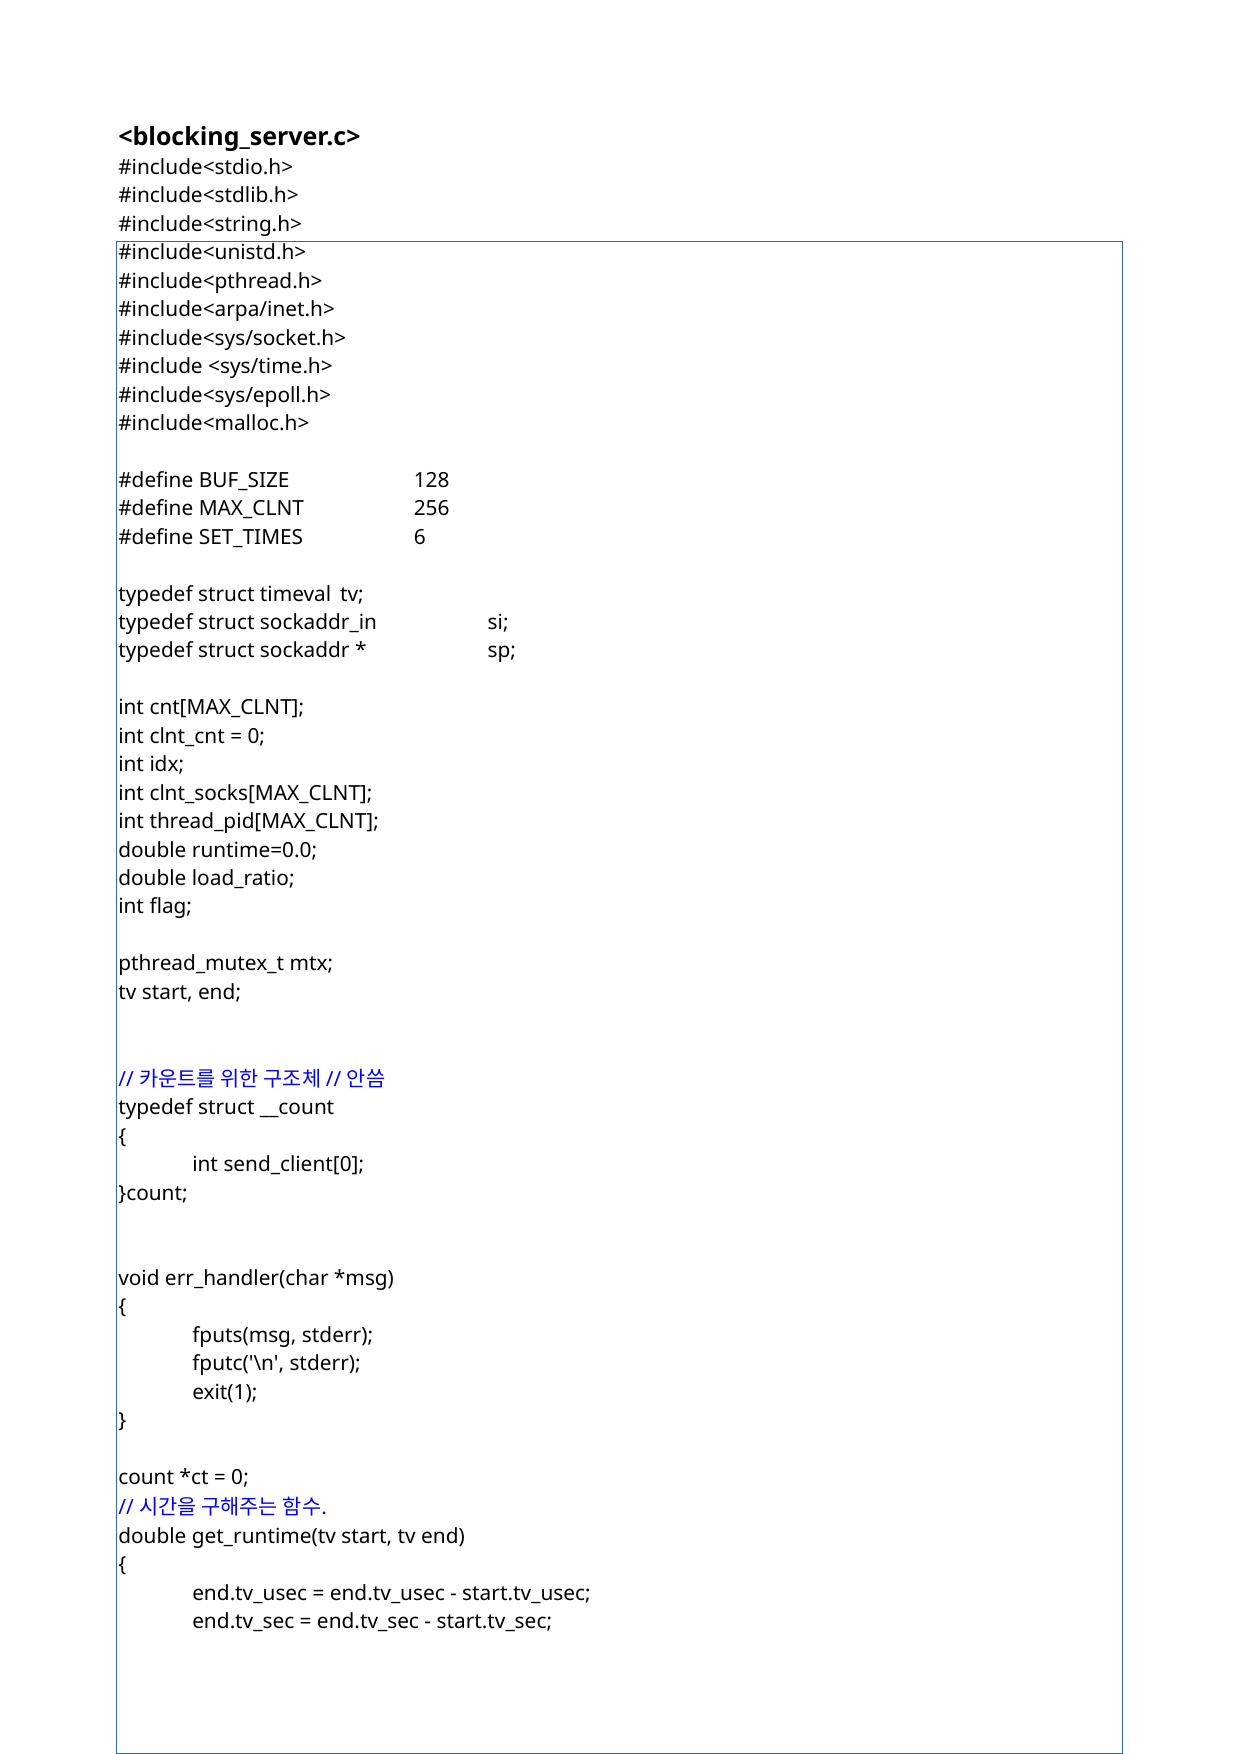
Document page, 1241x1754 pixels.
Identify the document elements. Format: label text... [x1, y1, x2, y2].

text { [118, 1292, 1122, 1320]
text exit(1); [118, 1377, 1122, 1405]
text typedef struct timeval tv; [118, 579, 1122, 607]
text double runtime=0.0; [118, 835, 1122, 863]
text #include<sys/epoll.h> [118, 380, 1122, 408]
text [118, 237, 1122, 241]
text #include<stdlib.h> [118, 181, 1122, 209]
text // 시간을 구해주는 함수. [118, 1491, 1122, 1521]
text }count; [118, 1178, 1122, 1206]
text double get_runtime(tv start, tv end) [118, 1521, 1122, 1549]
text double load_ratio; [118, 863, 1122, 892]
text typedef struct __count [118, 1092, 1122, 1121]
text fputs(msg, stderr); [118, 1320, 1122, 1348]
text int idx; [118, 749, 1122, 778]
text fputc('\n', stderr); [118, 1348, 1122, 1377]
text int clnt_cnt = 0; [118, 721, 1122, 749]
text end.tv_usec = end.tv_usec - start.tv_usec; [118, 1578, 1122, 1606]
text count *ct = 0; [118, 1462, 1122, 1491]
text #include<malloc.h> [118, 408, 1122, 437]
text // 카운트를 위한 구조체 // 안씀 [118, 1062, 1122, 1092]
text typedef struct sockaddr * sp; [118, 636, 1122, 664]
text #include<stdio.h> [118, 152, 1122, 181]
text int cnt[MAX_CLNT]; [118, 692, 1122, 721]
text #define BUF_SIZE 128 [118, 465, 1122, 493]
text #include<pthread.h> [118, 266, 1122, 294]
text int flag; [118, 892, 1122, 920]
text void err_handler(char *msg) [118, 1263, 1122, 1292]
text tv start, end; [118, 977, 1122, 1005]
text int send_client[0]; [118, 1149, 1122, 1178]
text #include <sys/time.h> [118, 351, 1122, 380]
text } [118, 1405, 1122, 1434]
text #include<sys/socket.h> [118, 323, 1122, 351]
text pthread_mutex_t mtx; [118, 948, 1122, 977]
text #include<string.h> [118, 209, 1122, 237]
text typedef struct sockaddr_in si; [118, 607, 1122, 636]
text end.tv_sec = end.tv_sec - start.tv_sec; [118, 1606, 1122, 1635]
text { [118, 1121, 1122, 1149]
text #define SET_TIMES 6 [118, 522, 1122, 550]
text #define MAX_CLNT 256 [118, 493, 1122, 522]
text <blocking_server.c> [118, 118, 1122, 152]
text #include<unistd.h> [118, 242, 1122, 266]
text { [118, 1549, 1122, 1578]
text int thread_pid[MAX_CLNT]; [118, 806, 1122, 835]
text int clnt_socks[MAX_CLNT]; [118, 778, 1122, 806]
text #include<arpa/inet.h> [118, 294, 1122, 323]
